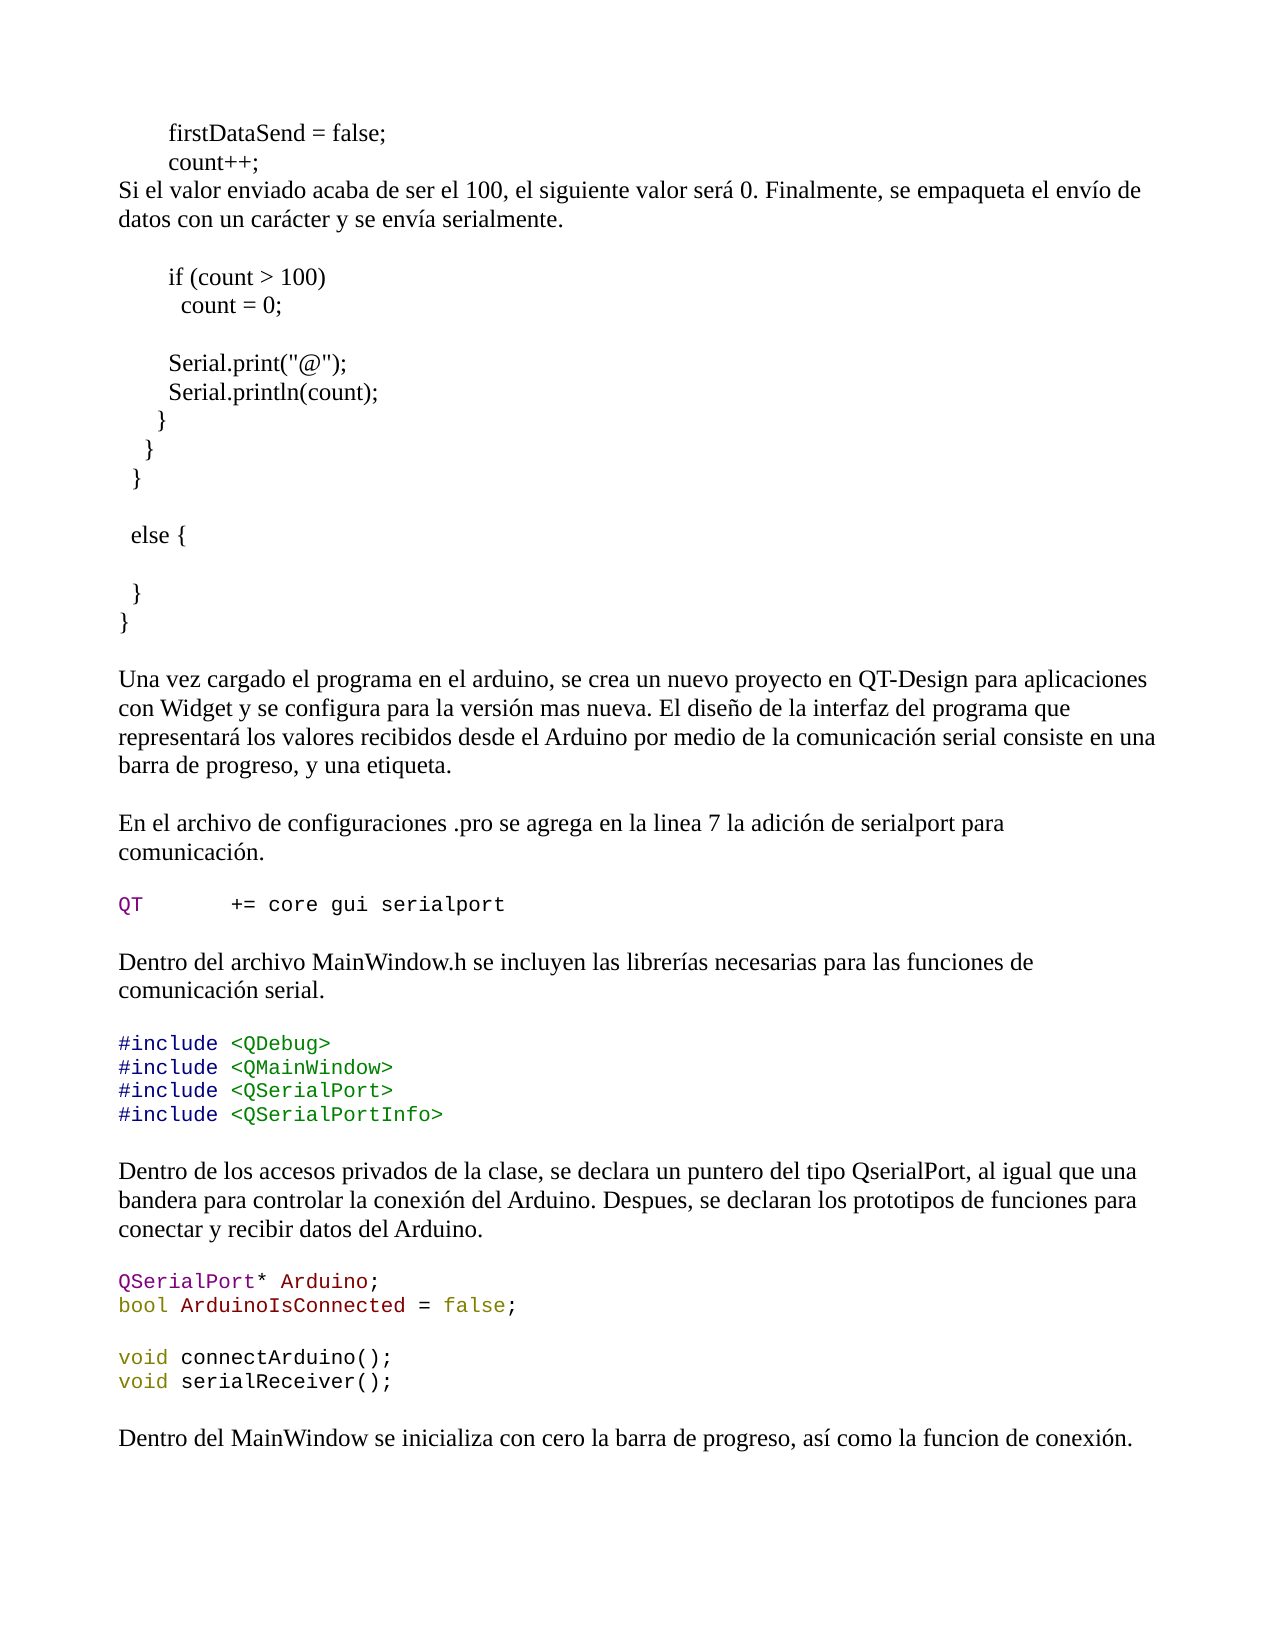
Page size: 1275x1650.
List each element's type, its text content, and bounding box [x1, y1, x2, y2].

text bool ArduinoIsConnected = false; [118, 1295, 1157, 1319]
text #include <QMainWindow> [118, 1057, 1157, 1080]
text } [118, 607, 1157, 636]
text count++; [118, 147, 1157, 176]
text Serial.print("@"); [118, 348, 1157, 377]
text } [118, 434, 1157, 463]
text } [118, 406, 1157, 434]
text Si el valor enviado acaba de ser el 100, el siguiente valor será 0. Finalmente, se empaqueta el envío de datos con un carácter y se envía serialmente. [118, 176, 1157, 233]
text void connectArduino(); [118, 1347, 1157, 1371]
text Dentro del MainWindow se inicializa con cero la barra de progreso, así como la funcion de conexión. [118, 1423, 1157, 1452]
text else { [118, 521, 1157, 549]
text En el archivo de configuraciones .pro se agrega en la linea 7 la adición de serialport para comunicación. [118, 808, 1157, 866]
text void serialReceiver(); [118, 1371, 1157, 1395]
text #include <QDebug> [118, 1033, 1157, 1057]
text firstDataSend = false; [118, 118, 1157, 147]
text #include <QSerialPort> [118, 1080, 1157, 1104]
text #include <QSerialPortInfo> [118, 1104, 1157, 1128]
text Una vez cargado el programa en el arduino, se crea un nuevo proyecto en QT-Design para aplicaciones con Widget y se configura para la versión mas nueva. El diseño de la interfaz del programa que representará los valores recibidos desde el Arduino por medio de la comunicación serial consiste en una barra de progreso, y una etiqueta. [118, 664, 1157, 779]
text if (count > 100) [118, 262, 1157, 291]
text QSerialPort* Arduino; [118, 1271, 1157, 1295]
text QT += core gui serialport [118, 894, 1157, 918]
text count = 0; [118, 291, 1157, 319]
text } [118, 463, 1157, 492]
text Serial.println(count); [118, 377, 1157, 406]
text } [118, 578, 1157, 607]
text Dentro de los accesos privados de la clase, se declara un puntero del tipo QserialPort, al igual que una bandera para controlar la conexión del Arduino. Despues, se declaran los prototipos de funciones para conectar y recibir datos del Arduino. [118, 1156, 1157, 1243]
text Dentro del archivo MainWindow.h se incluyen las librerías necesarias para las funciones de comunicación serial. [118, 947, 1157, 1004]
